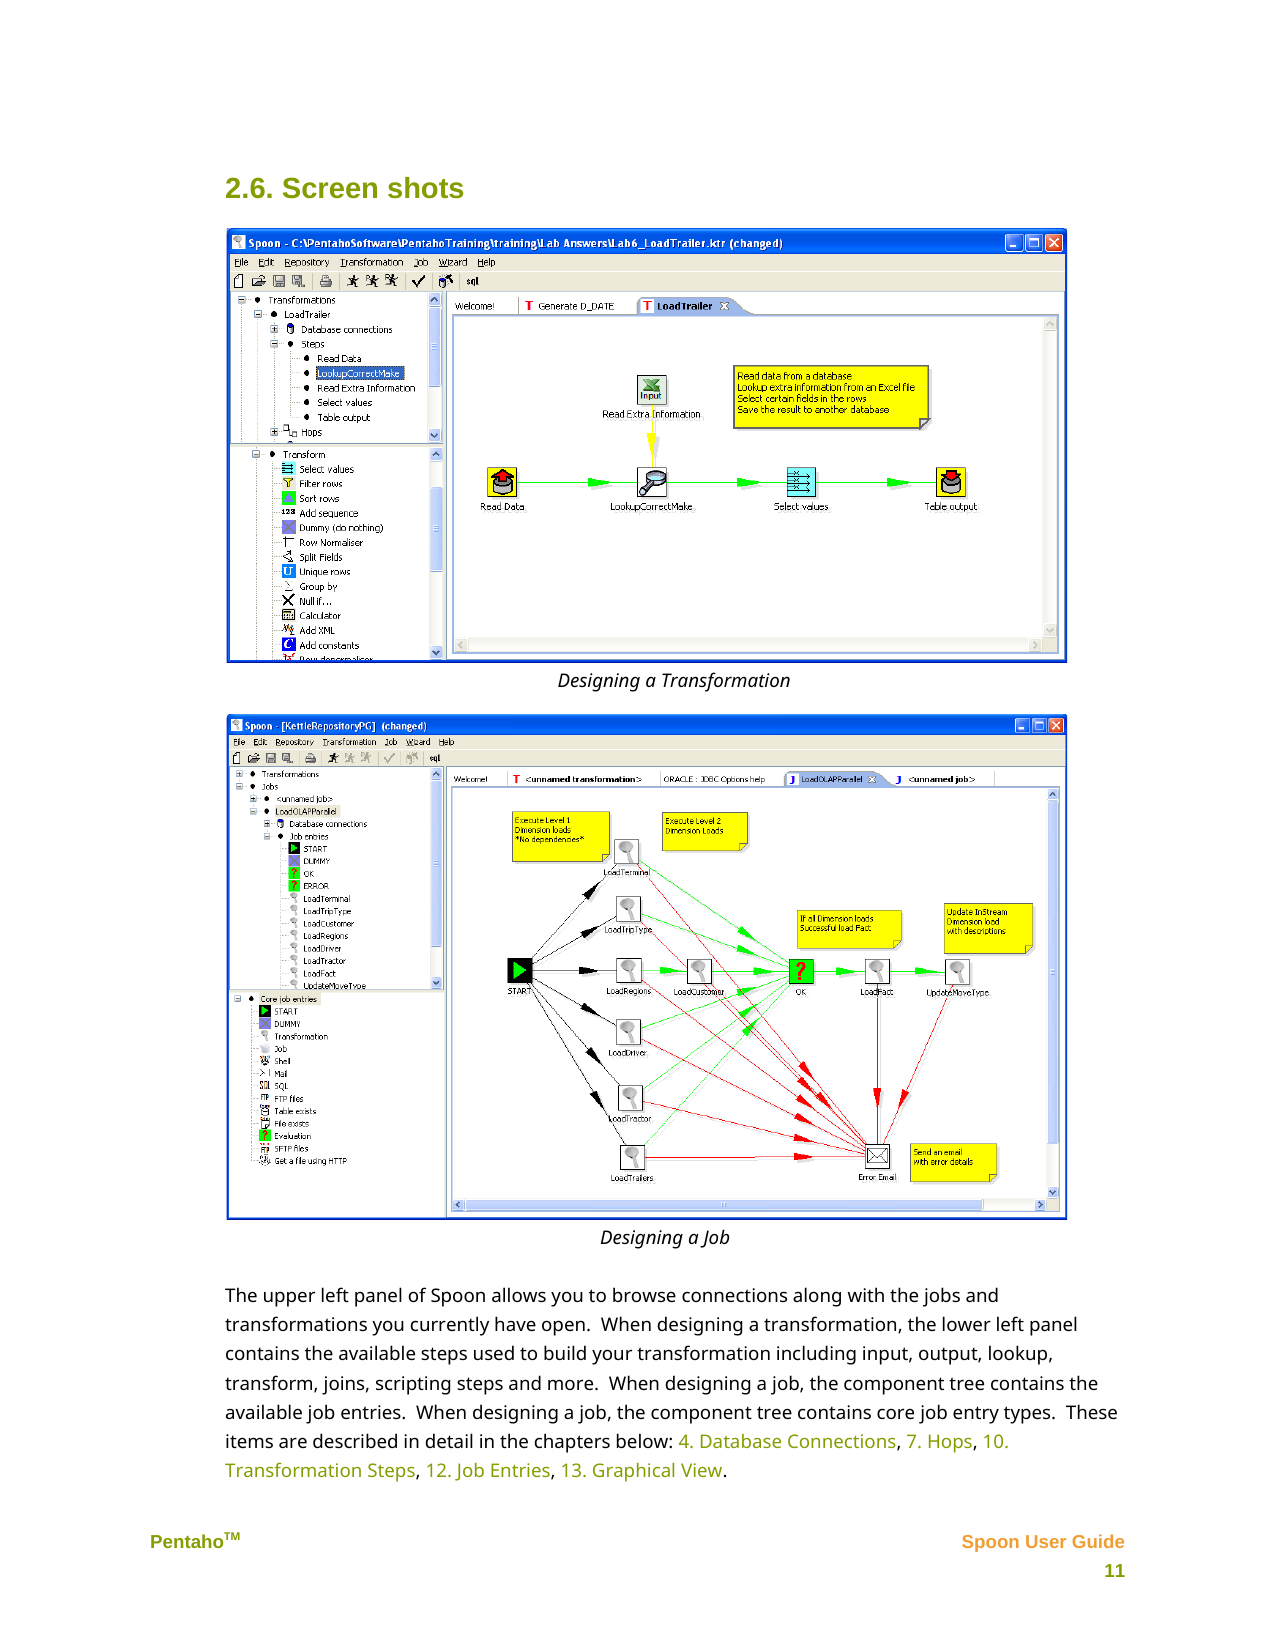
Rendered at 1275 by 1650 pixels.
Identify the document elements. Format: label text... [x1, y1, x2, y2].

picture [226, 714, 1068, 1220]
text The upper left panel of Spoon allows you to browse connections along with the jobs and transformations you currently have open. When designing a transformation, the lower left panel contains the available steps used to build your transformation including input, output, lookup, transform, joins, scripting steps and more. When designing a job, the component tree contains the available job entries. When designing a job, the component tree contains core job entry types. These items are described in detail in the chapters below: 4. Database Connections, 7. Hops, 10. Transformation Steps, 12. Job Entries, 13. Graphical View. [225, 1279, 1125, 1483]
text Designing a Job [225, 693, 1125, 1250]
picture [226, 228, 1068, 663]
text Designing a Transformation [225, 210, 1125, 693]
subtitle 2.6. Screen shots [225, 175, 1125, 204]
